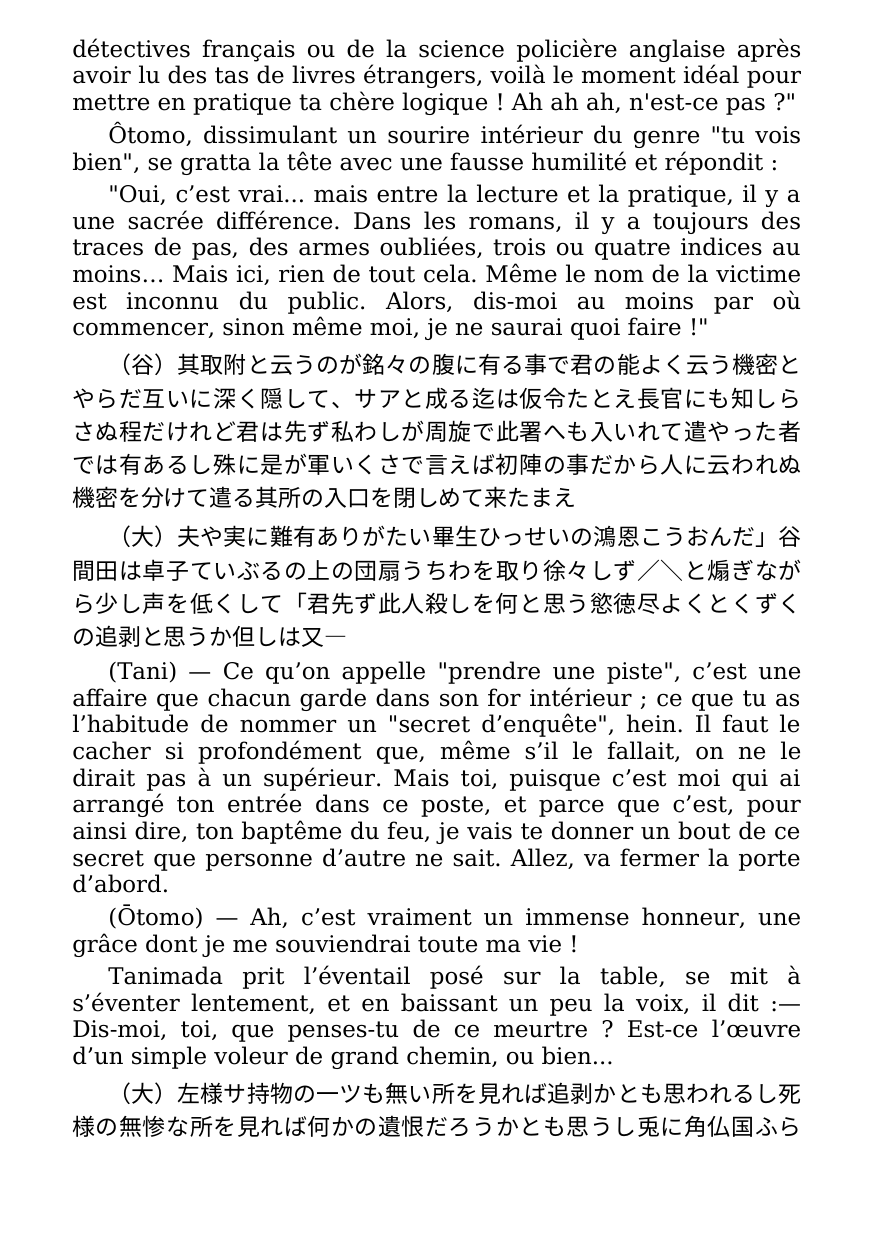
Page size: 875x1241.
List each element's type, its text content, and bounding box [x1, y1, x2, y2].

text （大）左様サ持物の一ツも無い所を見れば追剥かとも思われるし死様の無惨な所を見れば何かの遺恨だろうかとも思うし兎に角仏国ふら [72, 1076, 802, 1142]
text (Ōtomo) — Ah, c’est vraiment un immense honneur, une grâce dont je me souviendrai toute ma vie ! [72, 904, 802, 957]
text （谷）其取附と云うのが銘々の腹に有る事で君の能よく云う機密とやらだ互いに深く隠して、サアと成る迄は仮令たとえ長官にも知しらさぬ程だけれど君は先ず私わしが周旋で此署へも入いれて遣やった者では有あるし殊に是が軍いくさで言えば初陣の事だから人に云われぬ機密を分けて遣る其所の入口を閉しめて来たまえ [72, 347, 802, 513]
text Tanimada prit l’éventail posé sur la table, se mit à s’éventer lentement, et en baissant un peu la voix, il dit :— Dis-moi, toi, que penses-tu de ce meurtre ? Est-ce l’œuvre d’un simple voleur de grand chemin, ou bien... [72, 963, 802, 1070]
text "Oui, c’est vrai... mais entre la lecture et la pratique, il y a une sacrée différence. Dans les romans, il y a toujours des traces de pas, des armes oubliées, trois ou quatre indices au moins… Mais ici, rien de tout cela. Même le nom de la victime est inconnu du public. Alors, dis-moi au moins par où commencer, sinon même moi, je ne saurai quoi faire !" [72, 181, 802, 341]
text (Tani) — Ce qu’on appelle "prendre une piste", c’est une affaire que chacun garde dans son for intérieur ; ce que tu as l’habitude de nommer un "secret d’enquête", hein. Il faut le cacher si profondément que, même s’il le fallait, on ne le dirait pas à un supérieur. Mais toi, puisque c’est moi qui ai arrangé ton entrée dans ce poste, et parce que c’est, pour ainsi dire, ton baptême du feu, je vais te donner un bout de ce secret que personne d’autre ne sait. Allez, va fermer la porte d’abord. [72, 658, 802, 898]
text （大）夫や実に難有ありがたい畢生ひっせいの鴻恩こうおんだ」谷間田は卓子ていぶるの上の団扇うちわを取り徐々しず／＼と煽ぎながら少し声を低くして「君先ず此人殺しを何と思う慾徳尽よくとくずくの追剥と思うか但しは又― [72, 519, 802, 652]
text détectives français ou de la science policière anglaise après avoir lu des tas de livres étrangers, voilà le moment idéal pour mettre en pratique ta chère logique ! Ah ah ah, n'est-ce pas ?" [72, 36, 802, 116]
text Ôtomo, dissimulant un sourire intérieur du genre "tu vois bien", se gratta la tête avec une fausse humilité et répondit : [72, 122, 802, 175]
